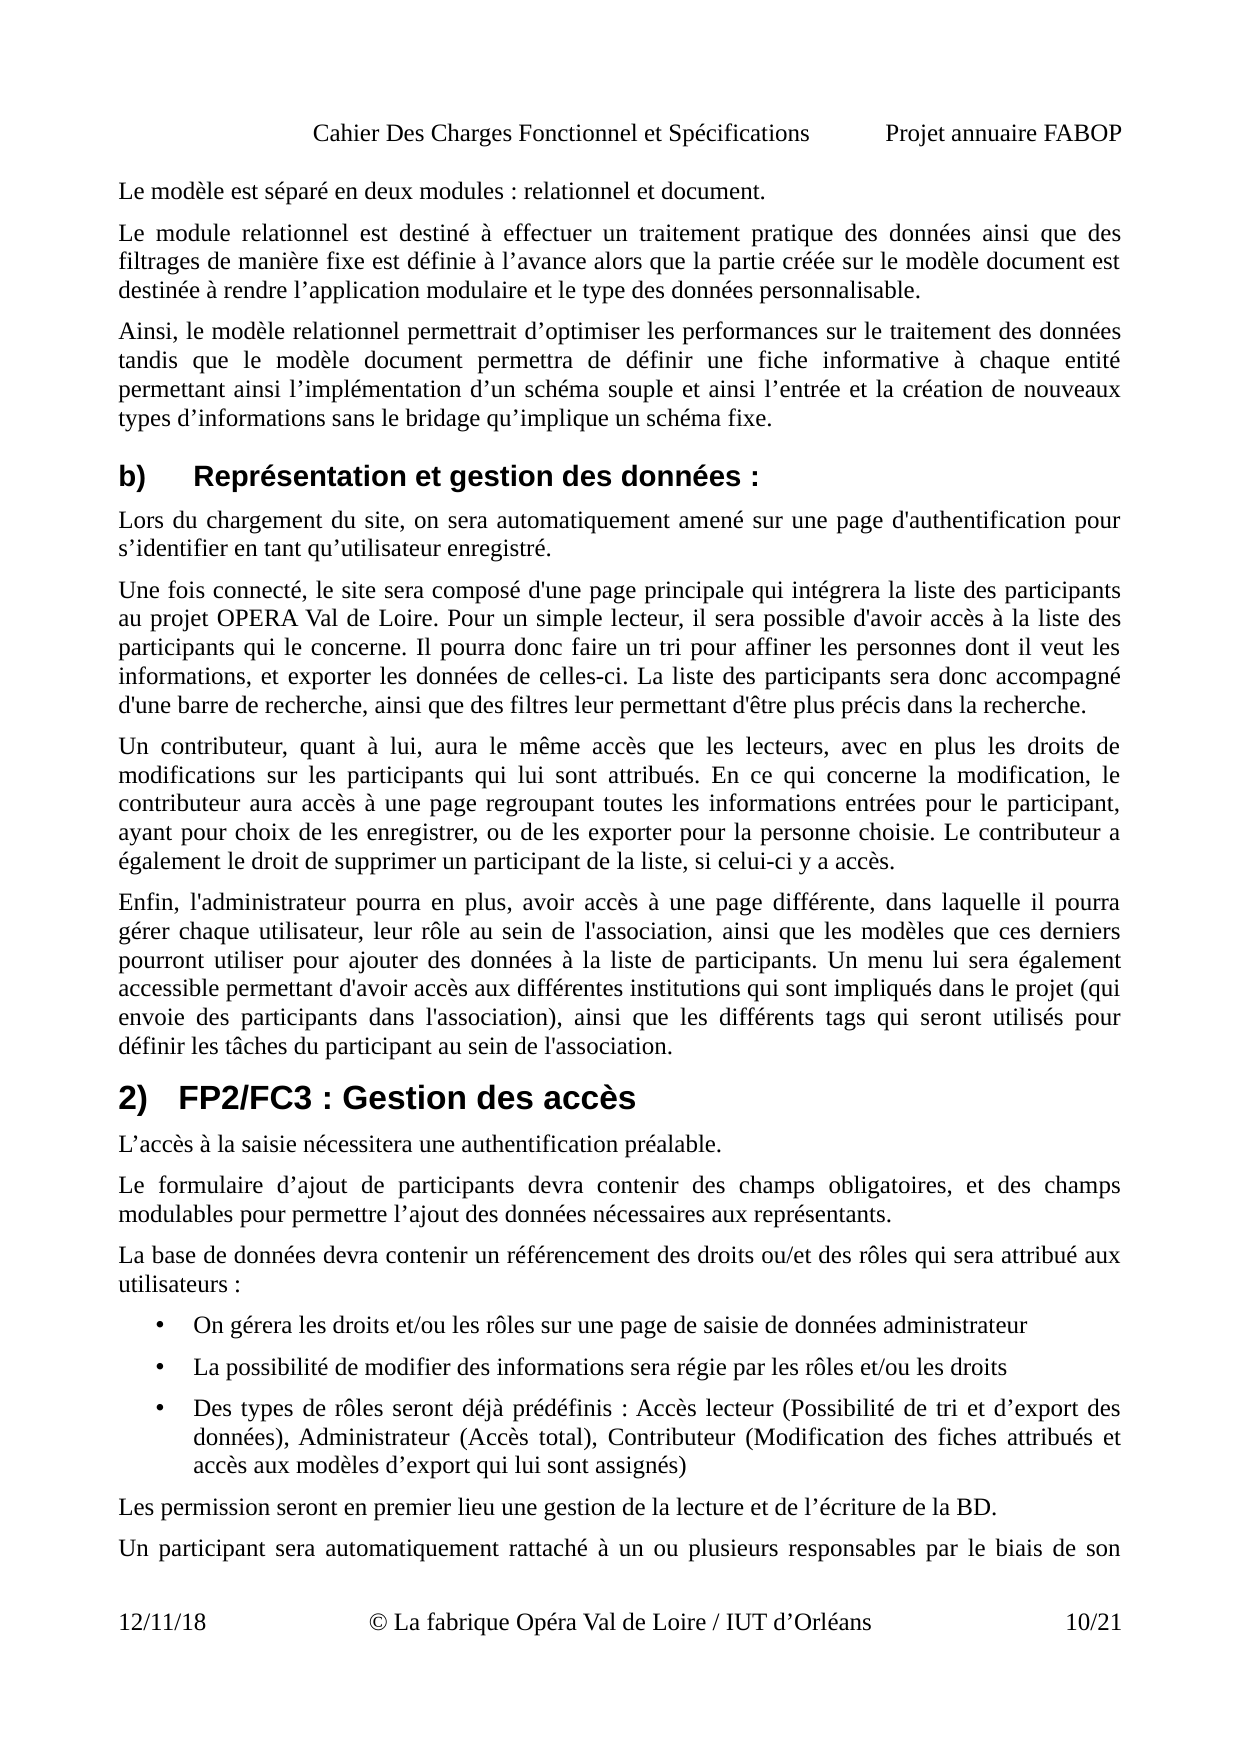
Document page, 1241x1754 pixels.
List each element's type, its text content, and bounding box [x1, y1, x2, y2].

list La possibilité de modifier des informations sera régie par les rôles et/ou les droits [156, 1352, 1122, 1380]
list Des types de rôles seront déjà prédéfinis : Accès lecteur (Possibilité de tri et d’export des données), Administrateur (Accès total), Contributeur (Modification des fiches attribués et accès aux modèles d’export qui lui sont assignés) [156, 1393, 1122, 1479]
text L’accès à la saisie nécessitera une authentification préalable. [118, 1129, 1122, 1158]
text Une fois connecté, le site sera composé d'une page principale qui intégrera la liste des participants au projet OPERA Val de Loire. Pour un simple lecteur, il sera possible d'avoir accès à la liste des participants qui le concerne. Il pourra donc faire un tri pour affiner les personnes dont il veut les informations, et exporter les données de celles-ci. La liste des participants sera donc accompagné d'une barre de recherche, ainsi que des filtres leur permettant d'être plus précis dans la recherche. [118, 575, 1122, 718]
text Les permission seront en premier lieu une gestion de la lecture et de l’écriture de la BD. [118, 1492, 1122, 1520]
subtitle FP2/FC3 : Gestion des accès [118, 1078, 1122, 1117]
text Le module relationnel est destiné à effectuer un traitement pratique des données ainsi que des filtrages de manière fixe est définie à l’avance alors que la partie créée sur le modèle document est destinée à rendre l’application modulaire et le type des données personnalisable. [118, 218, 1122, 304]
text Le modèle est séparé en deux modules : relationnel et document. [118, 176, 1122, 205]
list On gérera les droits et/ou les rôles sur une page de saisie de données administrateur [156, 1310, 1122, 1339]
text Enfin, l'administrateur pourra en plus, avoir accès à une page différente, dans laquelle il pourra gérer chaque utilisateur, leur rôle au sein de l'association, ainsi que les modèles que ces derniers pourront utiliser pour ajouter des données à la liste de participants. Un menu lui sera également accessible permettant d'avoir accès aux différentes institutions qui sont impliqués dans le projet (qui envoie des participants dans l'association), ainsi que les différents tags qui seront utilisés pour définir les tâches du participant au sein de l'association. [118, 887, 1122, 1060]
text Un contributeur, quant à lui, aura le même accès que les lecteurs, avec en plus les droits de modifications sur les participants qui lui sont attribués. En ce qui concerne la modification, le contributeur aura accès à une page regroupant toutes les informations entrées pour le participant, ayant pour choix de les enregistrer, ou de les exporter pour la personne choisie. Le contributeur a également le droit de supprimer un participant de la liste, si celui-ci y a accès. [118, 731, 1122, 875]
subtitle Représentation et gestion des données : [118, 458, 1122, 492]
text Lors du chargement du site, on sera automatiquement amené sur une page d'authentification pour s’identifier en tant qu’utilisateur enregistré. [118, 505, 1122, 562]
text Un participant sera automatiquement rattaché à un ou plusieurs responsables par le biais de son [118, 1533, 1122, 1562]
text La base de données devra contenir un référencement des droits ou/et des rôles qui sera attribué aux utilisateurs : [118, 1240, 1122, 1298]
text Ainsi, le modèle relationnel permettrait d’optimiser les performances sur le traitement des données tandis que le modèle document permettra de définir une fiche informative à chaque entité permettant ainsi l’implémentation d’un schéma souple et ainsi l’entrée et la création de nouveaux types d’informations sans le bridage qu’implique un schéma fixe. [118, 316, 1122, 431]
text Le formulaire d’ajout de participants devra contenir des champs obligatoires, et des champs modulables pour permettre l’ajout des données nécessaires aux représentants. [118, 1170, 1122, 1228]
